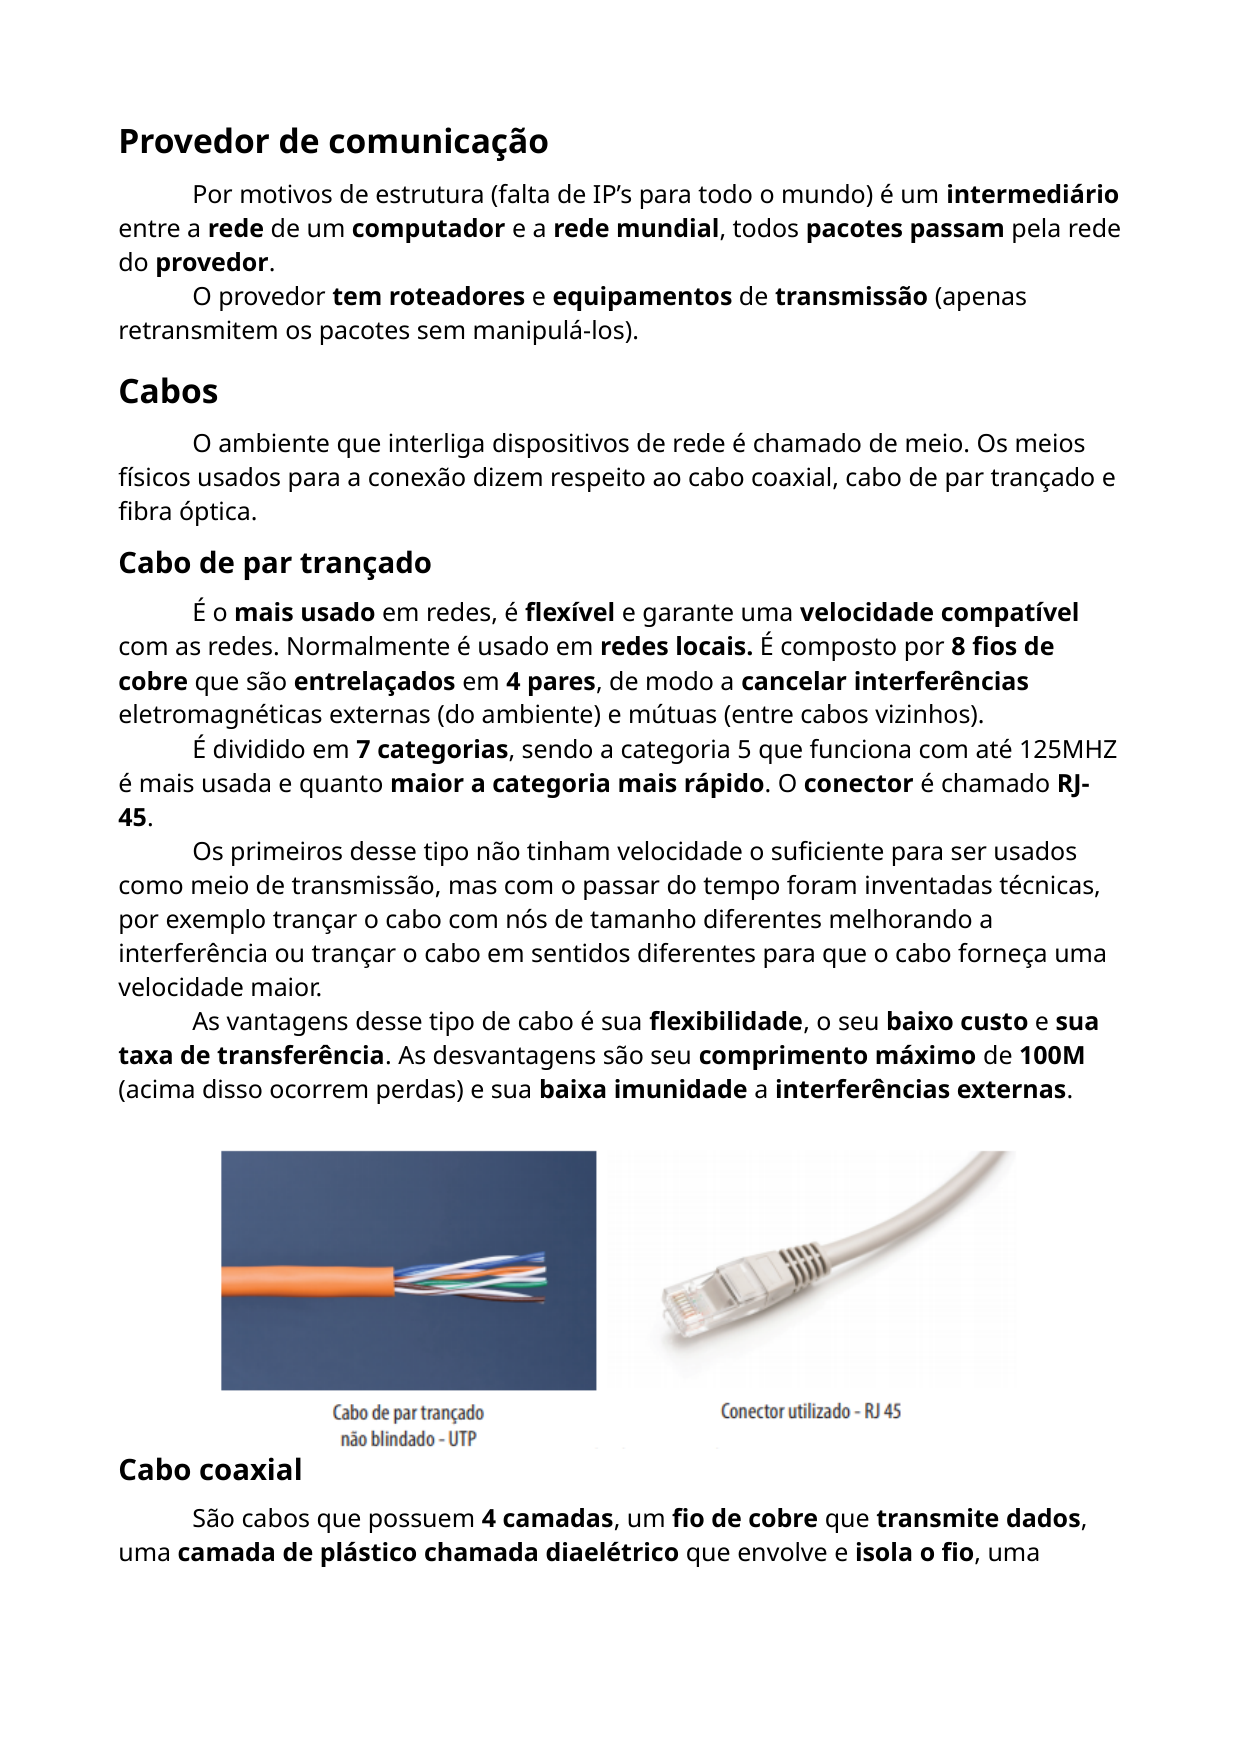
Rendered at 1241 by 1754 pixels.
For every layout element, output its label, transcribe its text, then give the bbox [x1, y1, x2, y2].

text As vantagens desse tipo de cabo é sua flexibilidade, o seu baixo custo e sua taxa de transferência. As desvantagens são seu comprimento máximo de 100M (acima disso ocorrem perdas) e sua baixa imunidade a interferências externas. [118, 1004, 1122, 1106]
text É dividido em 7 categorias, sendo a categoria 5 que funciona com até 125MHZ é mais usada e quanto maior a categoria mais rápido. O conector é chamado RJ-45. [118, 731, 1122, 833]
subtitle Provedor de comunicação [118, 118, 1122, 164]
picture [221, 1122, 1019, 1449]
subtitle Cabo coaxial [118, 1121, 1122, 1488]
subtitle Cabos [118, 367, 1122, 413]
text O ambiente que interliga dispositivos de rede é chamado de meio. Os meios físicos usados para a conexão dizem respeito ao cabo coaxial, cabo de par trançado e fibra óptica. [118, 426, 1122, 528]
subtitle Cabo de par trançado [118, 542, 1122, 582]
text É o mais usado em redes, é flexível e garante uma velocidade compatível com as redes. Normalmente é usado em redes locais. É composto por 8 fios de cobre que são entrelaçados em 4 pares, de modo a cancelar interferências eletromagnéticas externas (do ambiente) e mútuas (entre cabos vizinhos). [118, 595, 1122, 731]
text Por motivos de estrutura (falta de IP’s para todo o mundo) é um intermediário entre a rede de um computador e a rede mundial, todos pacotes passam pela rede do provedor. [118, 176, 1122, 278]
text São cabos que possuem 4 camadas, um fio de cobre que transmite dados, uma camada de plástico chamada diaelétrico que envolve e isola o fio, uma [118, 1501, 1122, 1569]
text Os primeiros desse tipo não tinham velocidade o suficiente para ser usados como meio de transmissão, mas com o passar do tempo foram inventadas técnicas, por exemplo trançar o cabo com nós de tamanho diferentes melhorando a interferência ou trançar o cabo em sentidos diferentes para que o cabo forneça uma velocidade maior. [118, 833, 1122, 1004]
text O provedor tem roteadores e equipamentos de transmissão (apenas retransmitem os pacotes sem manipulá-los). [118, 278, 1122, 347]
